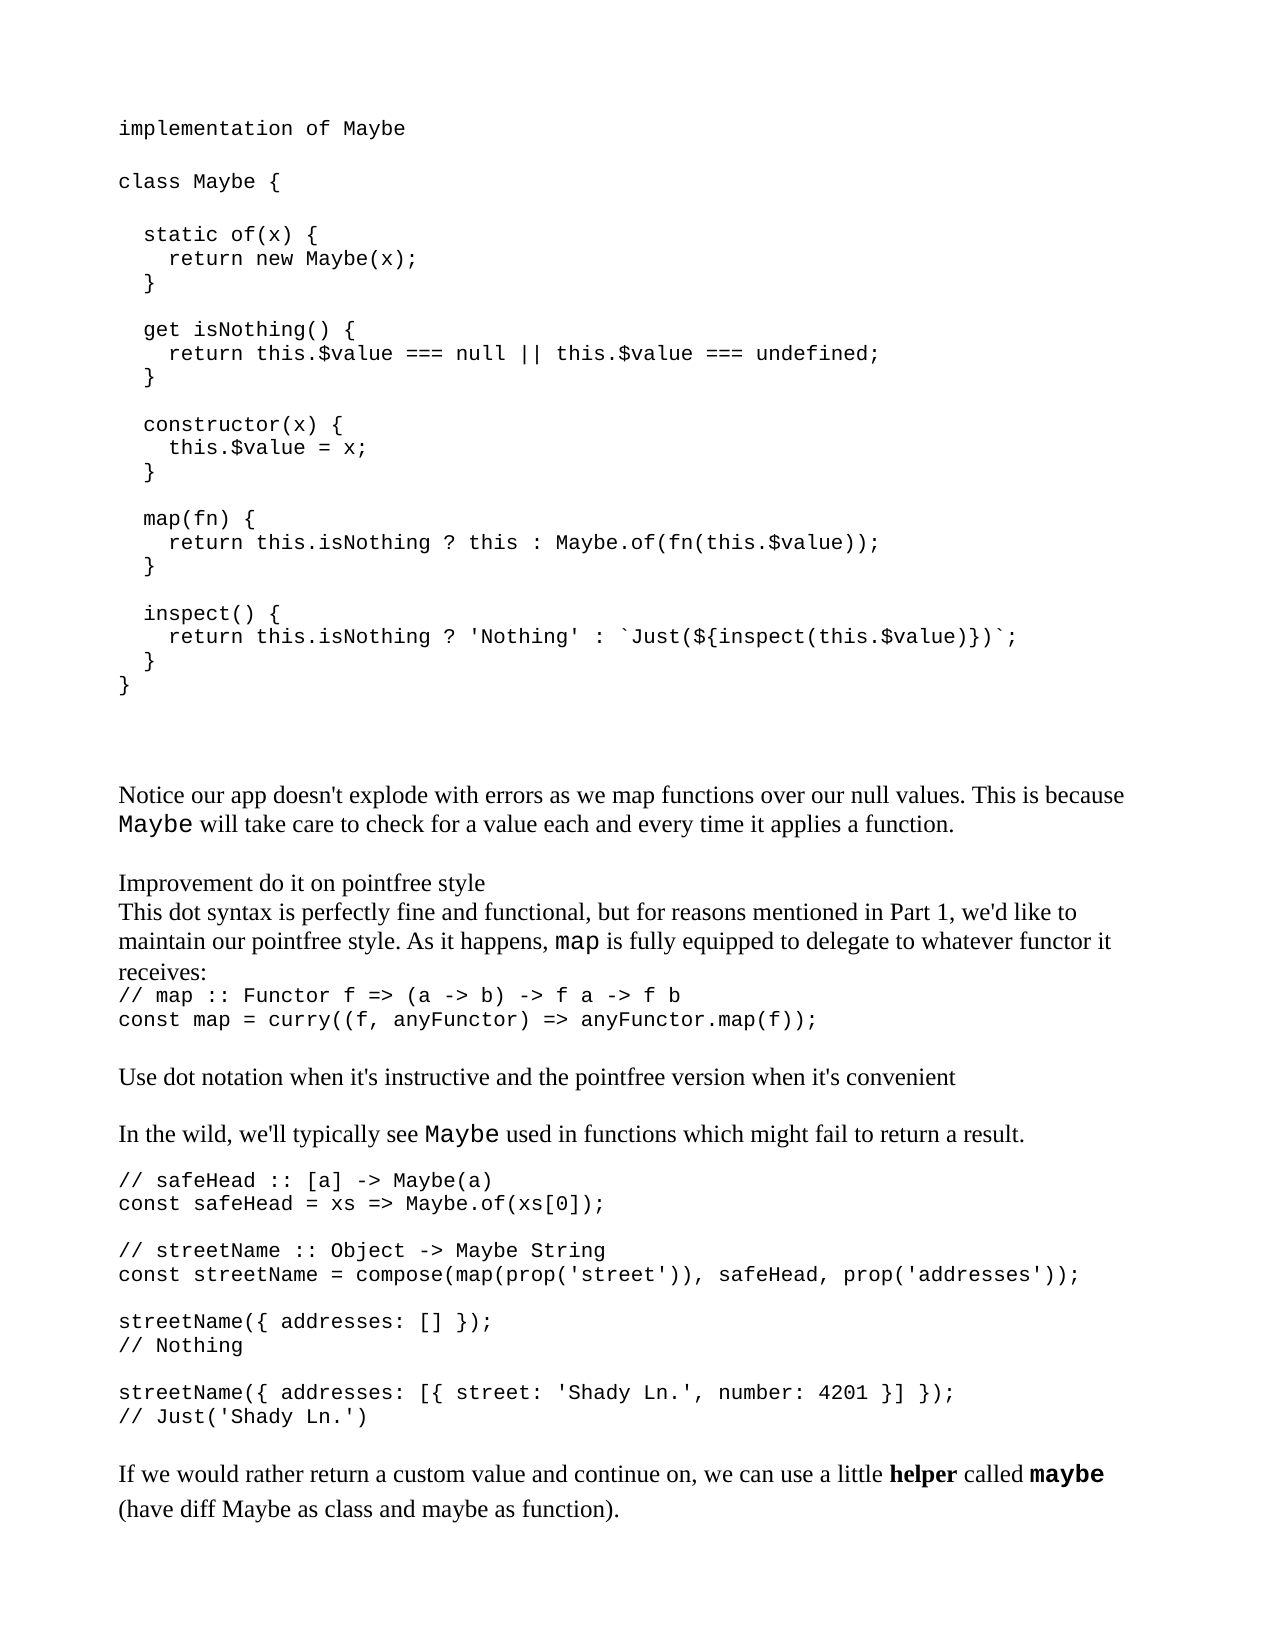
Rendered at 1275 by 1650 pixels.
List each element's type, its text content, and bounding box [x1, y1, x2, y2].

text const streetName = compose(map(prop('street')), safeHead, prop('addresses')); [118, 1264, 1157, 1288]
text streetName({ addresses: [{ street: 'Shady Ln.', number: 4201 }] }); [118, 1382, 1157, 1406]
text This dot syntax is perfectly fine and functional, but for reasons mentioned in Part 1, we'd like to maintain our pointfree style. As it happens, map is fully equipped to delegate to whatever functor it receives: [118, 897, 1157, 985]
text return new Maybe(x); [118, 248, 1157, 272]
text return this.$value === null || this.$value === undefined; [118, 343, 1157, 366]
text class Maybe { [118, 171, 1157, 195]
text map(fn) { [118, 508, 1157, 532]
text return this.isNothing ? 'Nothing' : `Just(${inspect(this.$value)})`; [118, 626, 1157, 650]
text } [118, 555, 1157, 579]
text Use dot notation when it's instructive and the pointfree version when it's convenient [118, 1062, 1157, 1091]
text return this.isNothing ? this : Maybe.of(fn(this.$value)); [118, 532, 1157, 555]
text const safeHead = xs => Maybe.of(xs[0]); [118, 1193, 1157, 1217]
text // map :: Functor f => (a -> b) -> f a -> f b [118, 985, 1157, 1009]
text If we would rather return a custom value and continue on, we can use a little helper called maybe (have diff Maybe as class and maybe as function). [118, 1459, 1157, 1523]
text streetName({ addresses: [] }); [118, 1311, 1157, 1335]
text } [118, 674, 1157, 697]
text // Nothing [118, 1335, 1157, 1359]
text const map = curry((f, anyFunctor) => anyFunctor.map(f)); [118, 1009, 1157, 1033]
text Notice our app doesn't explode with errors as we map functions over our null values. This is because Maybe will take care to check for a value each and every time it applies a function. [118, 780, 1157, 839]
text Improvement do it on pointfree style [118, 868, 1157, 897]
text get isNothing() { [118, 319, 1157, 343]
text constructor(x) { [118, 413, 1157, 437]
text } [118, 650, 1157, 674]
text this.$value = x; [118, 437, 1157, 461]
text // Just('Shady Ln.') [118, 1406, 1157, 1430]
text In the wild, we'll typically see Maybe used in functions which might fail to return a result. [118, 1119, 1157, 1150]
text } [118, 461, 1157, 484]
text } [118, 366, 1157, 390]
text } [118, 272, 1157, 295]
text static of(x) { [118, 224, 1157, 248]
text inspect() { [118, 603, 1157, 626]
text // safeHead :: [a] -> Maybe(a) [118, 1169, 1157, 1193]
text implementation of Maybe [118, 118, 1157, 142]
text // streetName :: Object -> Maybe String [118, 1241, 1157, 1264]
